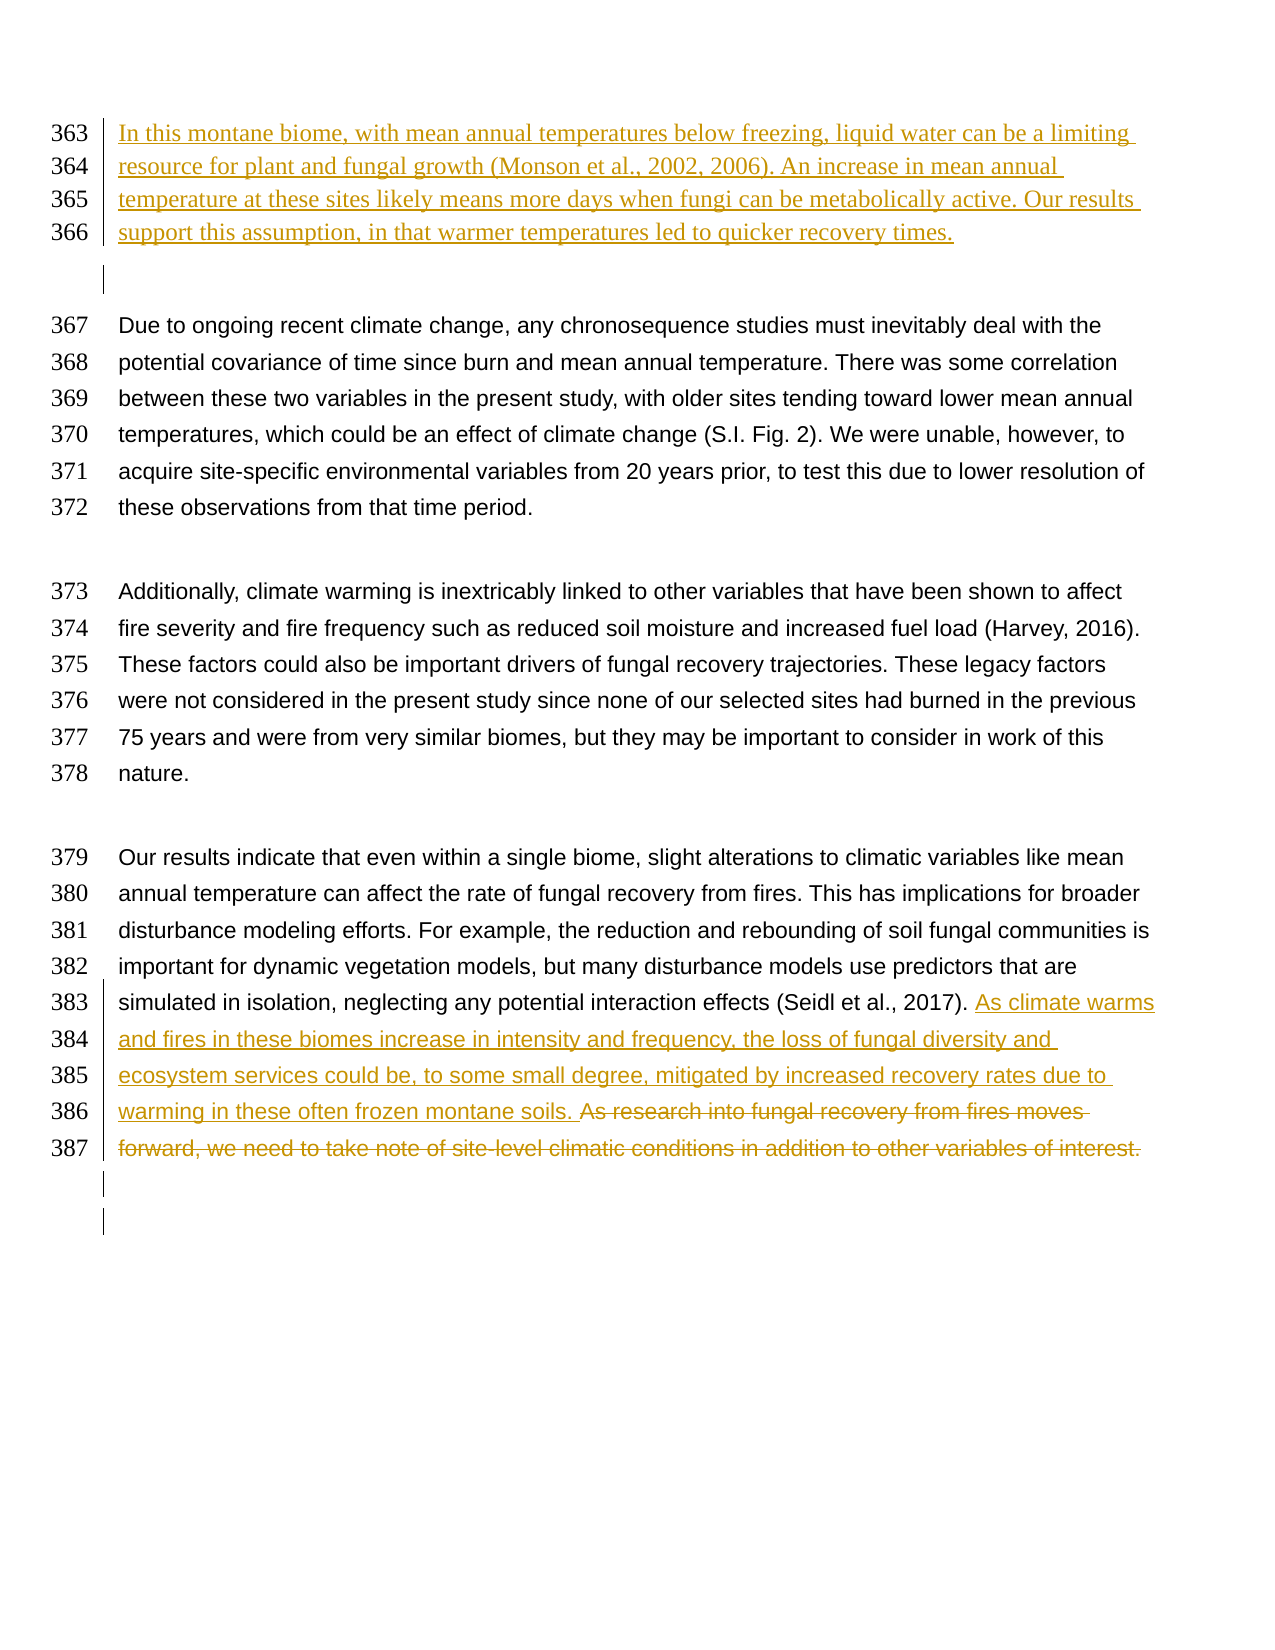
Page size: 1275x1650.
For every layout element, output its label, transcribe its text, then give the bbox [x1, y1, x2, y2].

text In this montane biome, with mean annual temperatures below freezing, liquid water can be a limiting resource for plant and fungal growth (Monson et al., 2002, 2006). An increase in mean annual temperature at these sites likely means more days when fungi can be metabolically active. Our results support this assumption, in that warmer temperatures led to quicker recovery times. [118, 118, 1157, 246]
text Our results indicate that even within a single biome, slight alterations to climatic variables like mean annual temperature can affect the rate of fungal recovery from fires. This has implications for broader disturbance modeling efforts. For example, the reduction and rebounding of soil fungal communities is important for dynamic vegetation models, but many disturbance models use predictors that are simulated in isolation, neglecting any potential interaction effects (Seidl et al., 2017). As climate warms and fires in these biomes increase in intensity and frequency, the loss of fungal diversity and ecosystem services could be, to some small degree, mitigated by increased recovery rates due to warming in these often frozen montane soils. [118, 844, 1157, 1161]
text Due to ongoing recent climate change, any chronosequence studies must inevitably deal with the potential covariance of time since burn and mean annual temperature. There was some correlation between these two variables in the present study, with older sites tending toward lower mean annual temperatures, which could be an effect of climate change (S.I. Fig. 2). We were unable, however, to acquire site-specific environmental variables from 20 years prior, to test this due to lower resolution of these observations from that time period. [118, 312, 1157, 521]
text Additionally, climate warming is inextricably linked to other variables that have been shown to affect fire severity and fire frequency such as reduced soil moisture and increased fuel load (Harvey, 2016). These factors could also be important drivers of fungal recovery trajectories. These legacy factors were not considered in the present study since none of our selected sites had burned in the previous 75 years and were from very similar biomes, but they may be important to consider in work of this nature. [118, 578, 1157, 786]
